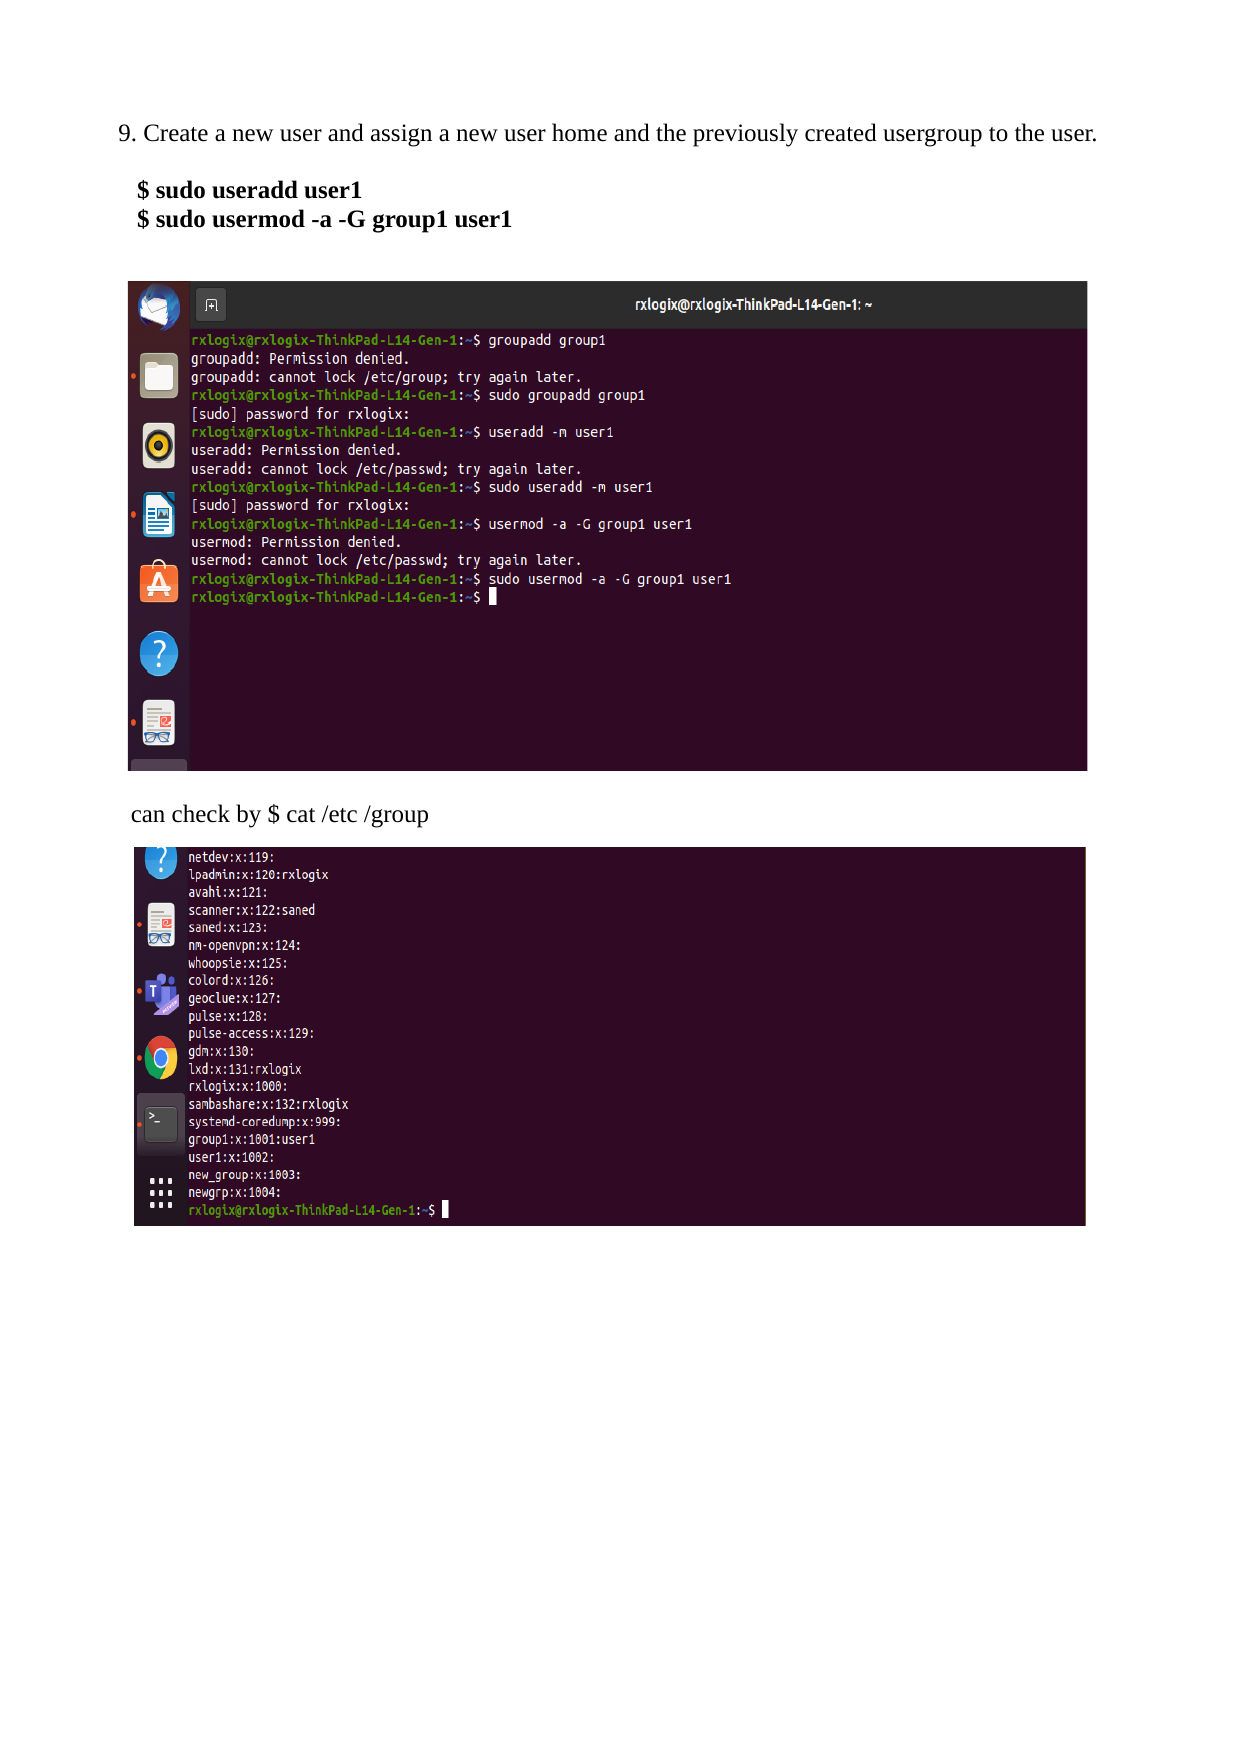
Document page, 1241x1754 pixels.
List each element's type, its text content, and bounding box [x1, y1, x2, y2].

text can check by $ cat /etc /group [118, 799, 1122, 828]
picture [134, 847, 1086, 1226]
text $ sudo useradd user1 [118, 176, 1122, 204]
picture [127, 281, 1088, 771]
text $ sudo usermod -a -G group1 user1 [118, 204, 1122, 233]
text 9. Create a new user and assign a new user home and the previously created usergroup to the user. [118, 118, 1122, 147]
